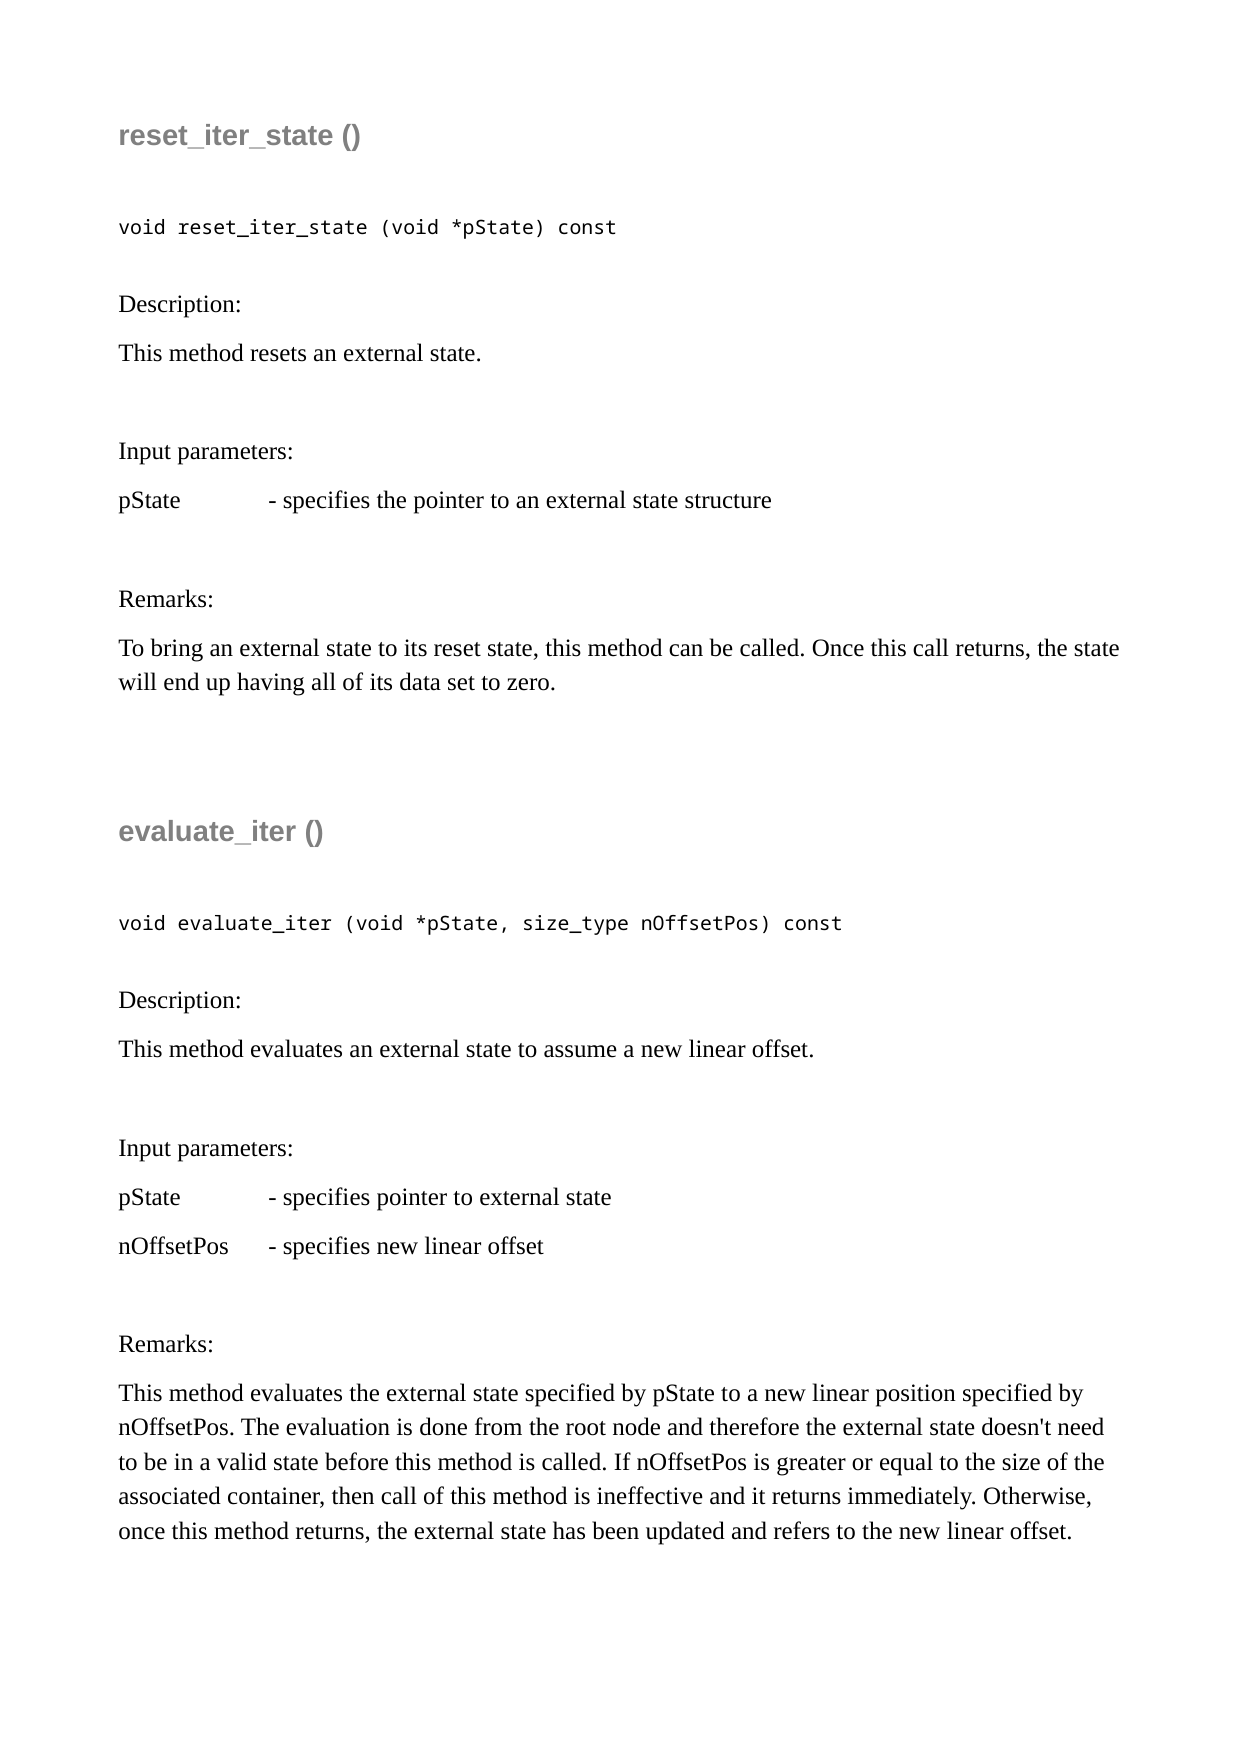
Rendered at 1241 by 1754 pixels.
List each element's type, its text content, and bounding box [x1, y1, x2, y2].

text This method resets an external state. [118, 338, 1122, 367]
text Description: [118, 289, 1122, 318]
subtitle evaluate_iter () [118, 814, 1122, 848]
text pState - specifies pointer to external state [118, 1182, 1122, 1211]
text This method evaluates the external state specified by pState to a new linear position specified by nOffsetPos. The evaluation is done from the root node and therefore the external state doesn't need to be in a valid state before this method is called. If nOffsetPos is greater or equal to the size of the associated container, then call of this method is ineffective and it returns immediately. Otherwise, once this method returns, the external state has been updated and refers to the new linear offset. [118, 1378, 1122, 1545]
text To bring an external state to its reset state, this method can be called. Once this call returns, the state will end up having all of its data set to zero. [118, 633, 1122, 696]
text Remarks: [118, 584, 1122, 612]
text Input parameters: [118, 436, 1122, 465]
text This method evaluates an external state to assume a new linear offset. [118, 1034, 1122, 1063]
text void reset_iter_state (void *pState) const [118, 213, 1122, 240]
text pState - specifies the pointer to an external state structure [118, 486, 1122, 514]
text Remarks: [118, 1329, 1122, 1358]
text Input parameters: [118, 1133, 1122, 1161]
text Description: [118, 986, 1122, 1014]
text nOffsetPos - specifies new linear offset [118, 1231, 1122, 1259]
subtitle reset_iter_state () [118, 118, 1122, 152]
text void evaluate_iter (void *pState, size_type nOffsetPos) const [118, 909, 1122, 936]
